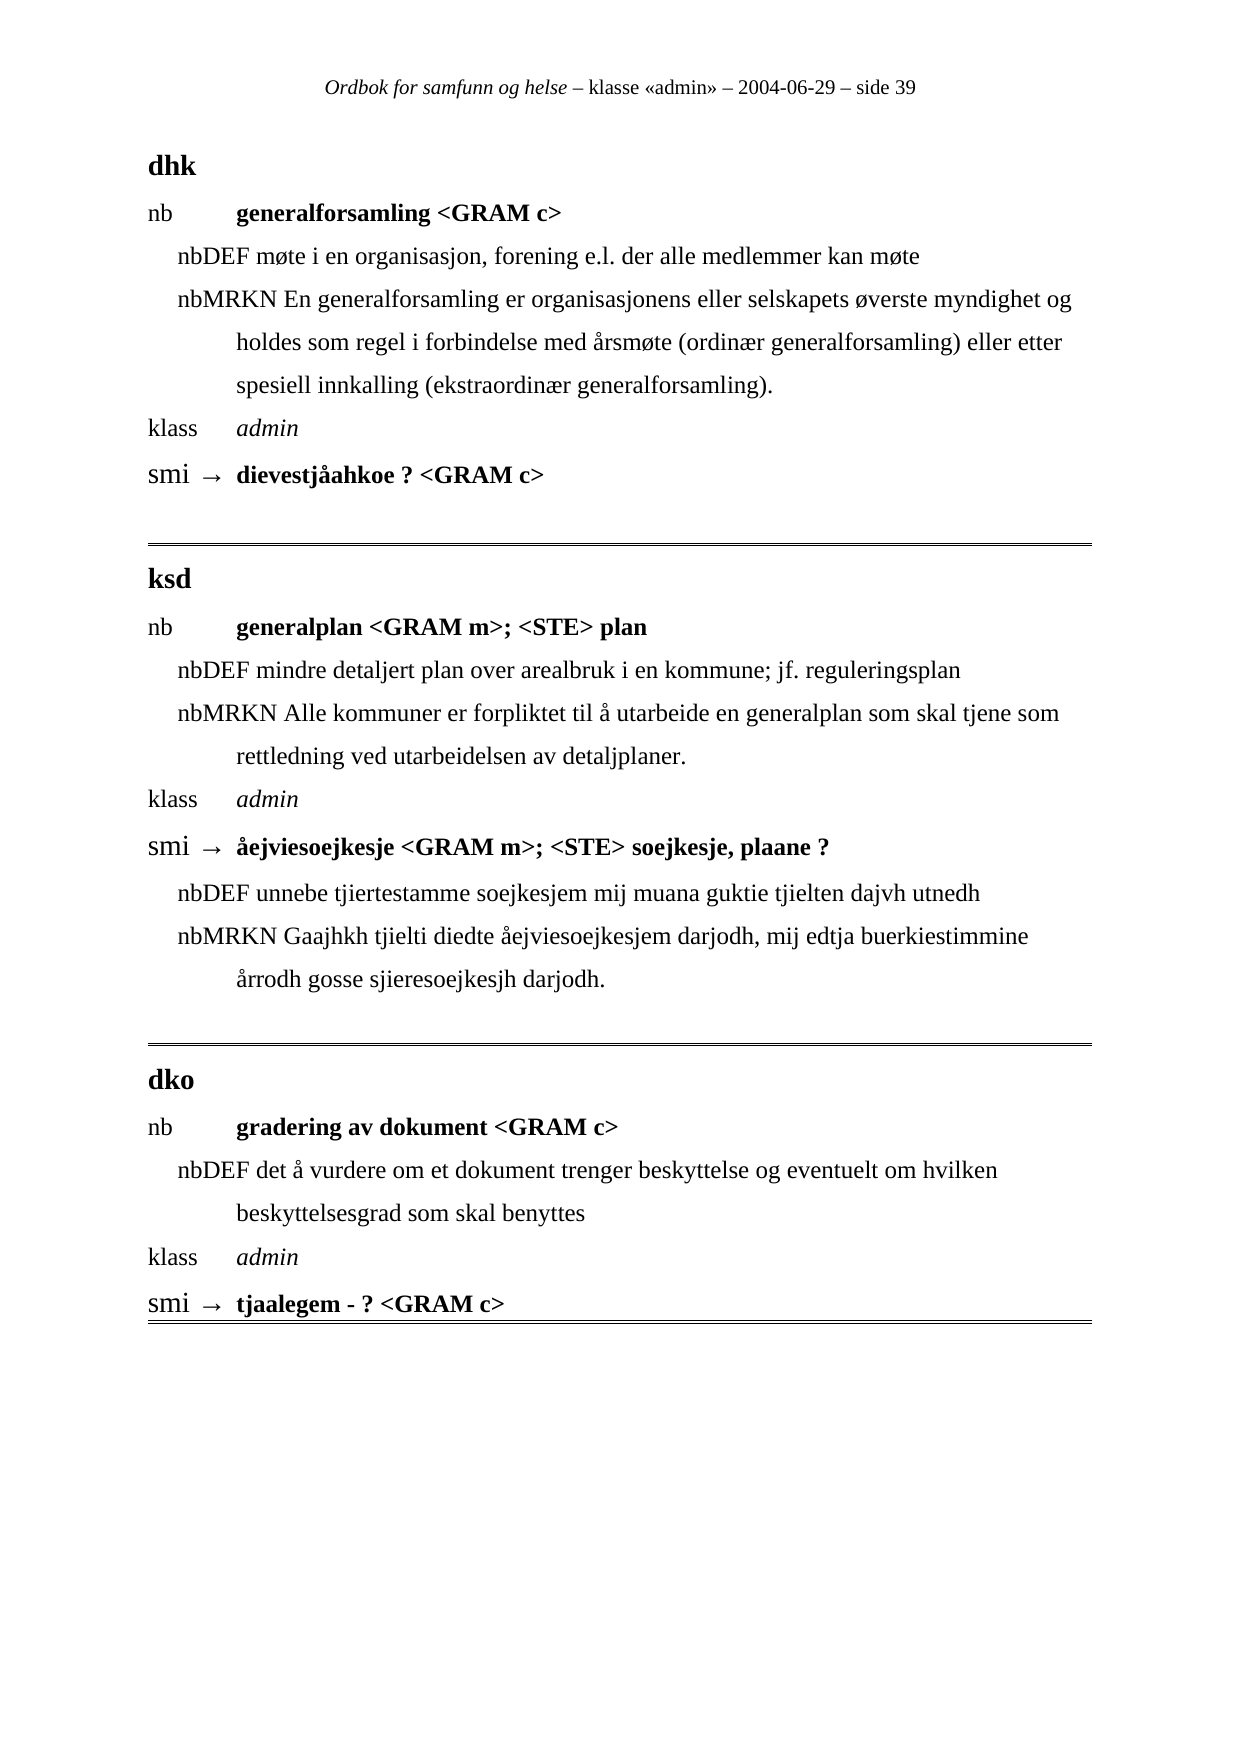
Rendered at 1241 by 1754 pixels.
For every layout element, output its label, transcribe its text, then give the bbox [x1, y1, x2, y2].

text nbDEF mindre detaljert plan over arealbruk i en kommune; jf. reguleringsplan [177, 655, 1092, 684]
text klass admin [148, 413, 1092, 442]
text nb generalforsamling <GRAM c> [148, 198, 1092, 227]
text nbMRKN Alle kommuner er forpliktet til å utarbeide en generalplan som skal tjene som rettledning ved utarbeidelsen av detaljplaner. [177, 698, 1092, 770]
text smi → dievestjåahkoe ? <GRAM c> [148, 457, 1092, 490]
text nbMRKN Gaajhkh tjielti diedte åejviesoejkesjem darjodh, mij edtja buerkiestimmine årrodh gosse sjieresoejkesjh darjodh. [177, 921, 1092, 993]
text smi → tjaalegem - ? <GRAM c> [148, 1285, 1092, 1320]
text dhk [148, 148, 1092, 181]
text nbMRKN En generalforsamling er organisasjonens eller selskapets øverste myndighet og holdes som regel i forbindelse med årsmøte (ordinær generalforsamling) eller etter spesiell innkalling (ekstraordinær generalforsamling). [177, 284, 1092, 399]
text smi → åejviesoejkesje <GRAM m>; <STE> soejkesje, plaane ? [148, 828, 1092, 861]
text dko [148, 1062, 1092, 1096]
text nbDEF unnebe tjiertestamme soejkesjem mij muana guktie tjielten dajvh utnedh [177, 878, 1092, 907]
text klass admin [148, 784, 1092, 813]
text nb generalplan <GRAM m>; <STE> plan [148, 612, 1092, 641]
text klass admin [148, 1242, 1092, 1270]
text nbDEF møte i en organisasjon, forening e.l. der alle medlemmer kan møte [177, 241, 1092, 270]
text ksd [148, 562, 1092, 595]
text nb gradering av dokument <GRAM c> [148, 1112, 1092, 1141]
text nbDEF det å vurdere om et dokument trenger beskyttelse og eventuelt om hvilken beskyttelsesgrad som skal benyttes [177, 1155, 1092, 1227]
